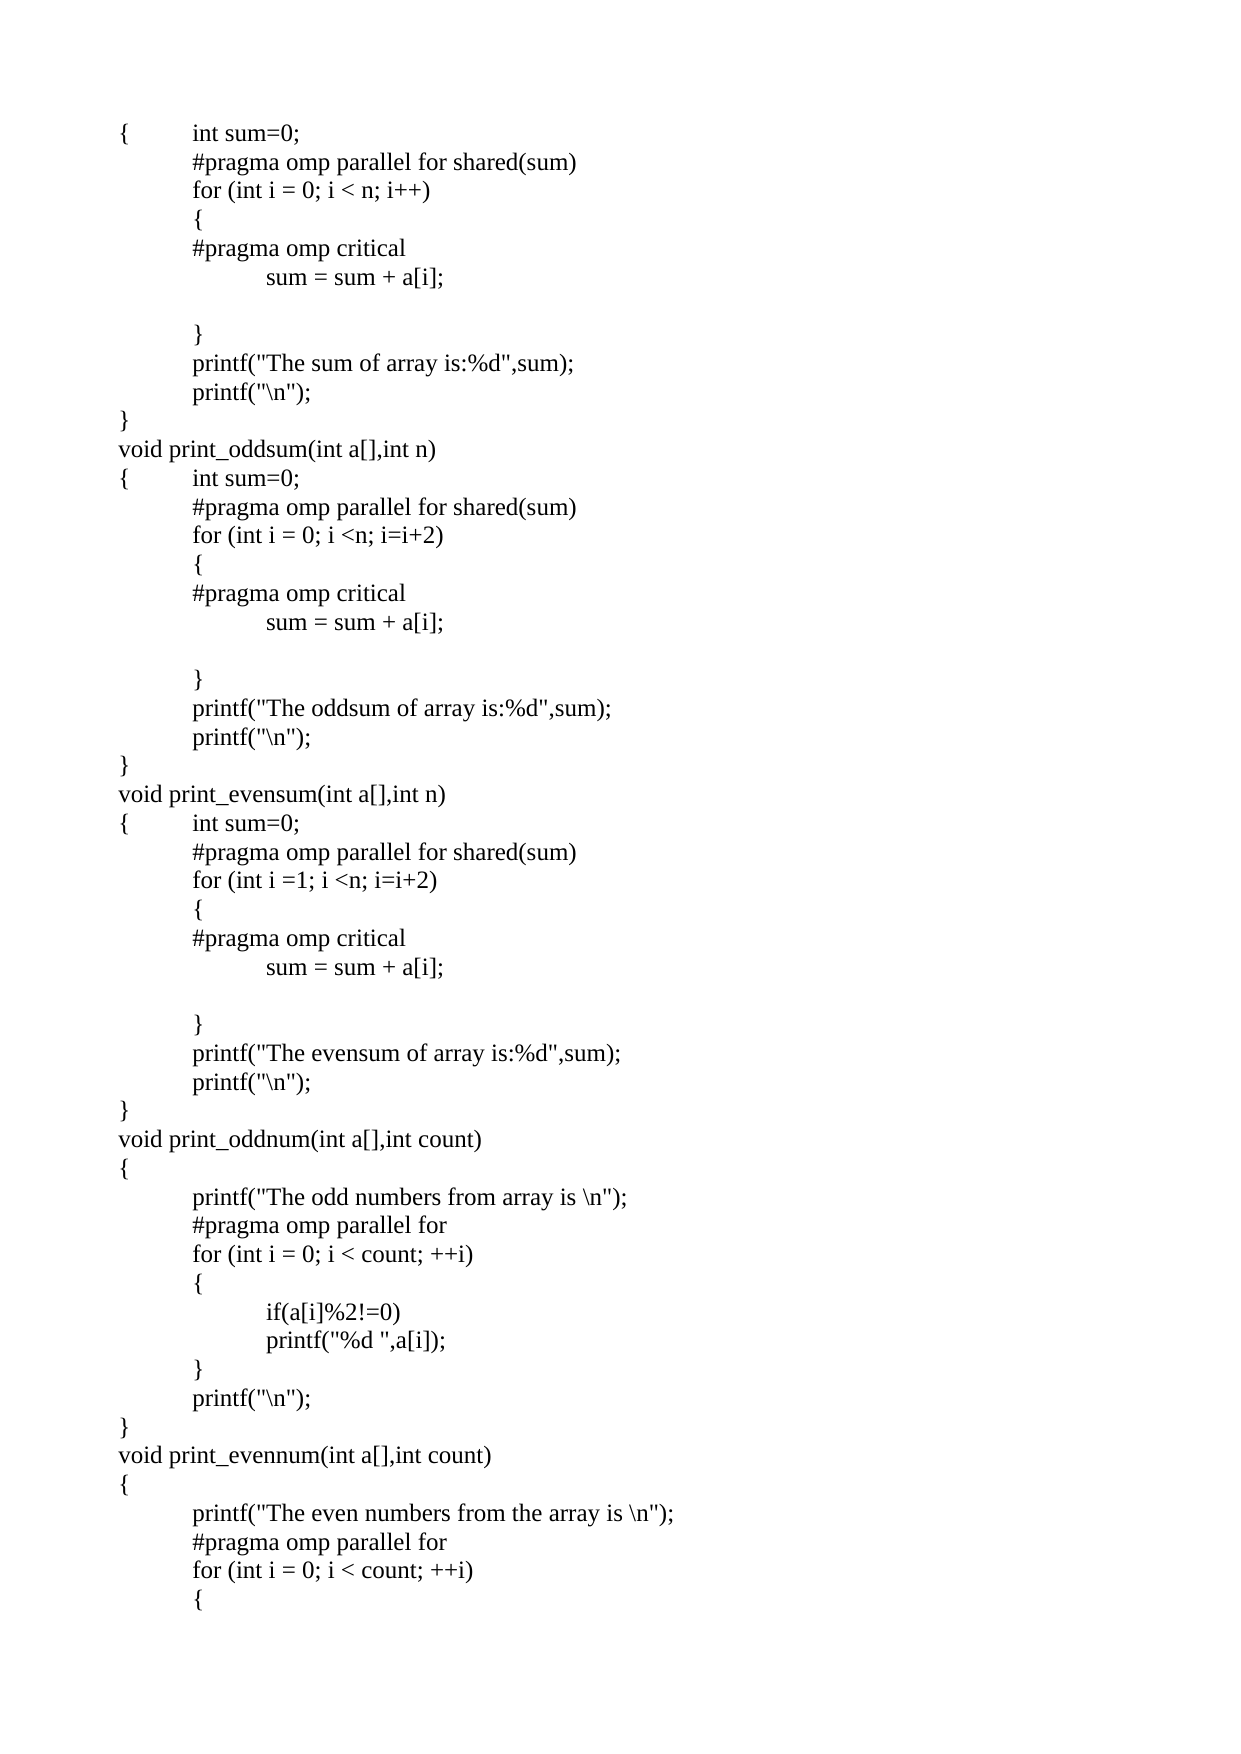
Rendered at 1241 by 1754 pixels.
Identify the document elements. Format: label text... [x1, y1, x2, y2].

text } [118, 1412, 1122, 1441]
text } [118, 406, 1122, 434]
text sum = sum + a[i]; [118, 607, 1122, 636]
text } [118, 319, 1122, 348]
text void print_oddsum(int a[],int n) [118, 434, 1122, 463]
text for (int i =1; i <n; i=i+2) [118, 866, 1122, 894]
text void print_evennum(int a[],int count) [118, 1441, 1122, 1469]
text { int sum=0; [118, 808, 1122, 837]
text printf("The evensum of array is:%d",sum); [118, 1038, 1122, 1067]
text { [118, 1153, 1122, 1182]
text sum = sum + a[i]; [118, 262, 1122, 291]
text printf("\n"); [118, 377, 1122, 406]
text printf("\n"); [118, 1067, 1122, 1096]
text for (int i = 0; i < count; ++i) [118, 1556, 1122, 1584]
text if(a[i]%2!=0) [118, 1297, 1122, 1326]
text printf("\n"); [118, 722, 1122, 751]
text { [118, 204, 1122, 233]
text #pragma omp critical [118, 578, 1122, 607]
text printf("\n"); [118, 1383, 1122, 1412]
text } [118, 1354, 1122, 1383]
text void print_evensum(int a[],int n) [118, 779, 1122, 808]
text { [118, 1469, 1122, 1498]
text #pragma omp parallel for [118, 1527, 1122, 1556]
text #pragma omp parallel for shared(sum) [118, 837, 1122, 866]
text { int sum=0; [118, 118, 1122, 147]
text { [118, 1584, 1122, 1613]
text { [118, 549, 1122, 578]
text } [118, 664, 1122, 693]
text { [118, 1268, 1122, 1297]
text printf("%d ",a[i]); [118, 1326, 1122, 1354]
text #pragma omp parallel for shared(sum) [118, 492, 1122, 521]
text printf("The oddsum of array is:%d",sum); [118, 693, 1122, 722]
text #pragma omp parallel for [118, 1211, 1122, 1239]
text #pragma omp parallel for shared(sum) [118, 147, 1122, 176]
text for (int i = 0; i <n; i=i+2) [118, 521, 1122, 549]
text #pragma omp critical [118, 233, 1122, 262]
text for (int i = 0; i < count; ++i) [118, 1239, 1122, 1268]
text printf("The odd numbers from array is \n"); [118, 1182, 1122, 1211]
text for (int i = 0; i < n; i++) [118, 176, 1122, 204]
text void print_oddnum(int a[],int count) [118, 1124, 1122, 1153]
text sum = sum + a[i]; [118, 952, 1122, 981]
text } [118, 751, 1122, 779]
text { [118, 894, 1122, 923]
text { int sum=0; [118, 463, 1122, 492]
text } [118, 1009, 1122, 1038]
text printf("The sum of array is:%d",sum); [118, 348, 1122, 377]
text } [118, 1096, 1122, 1124]
text printf("The even numbers from the array is \n"); [118, 1498, 1122, 1527]
text #pragma omp critical [118, 923, 1122, 952]
